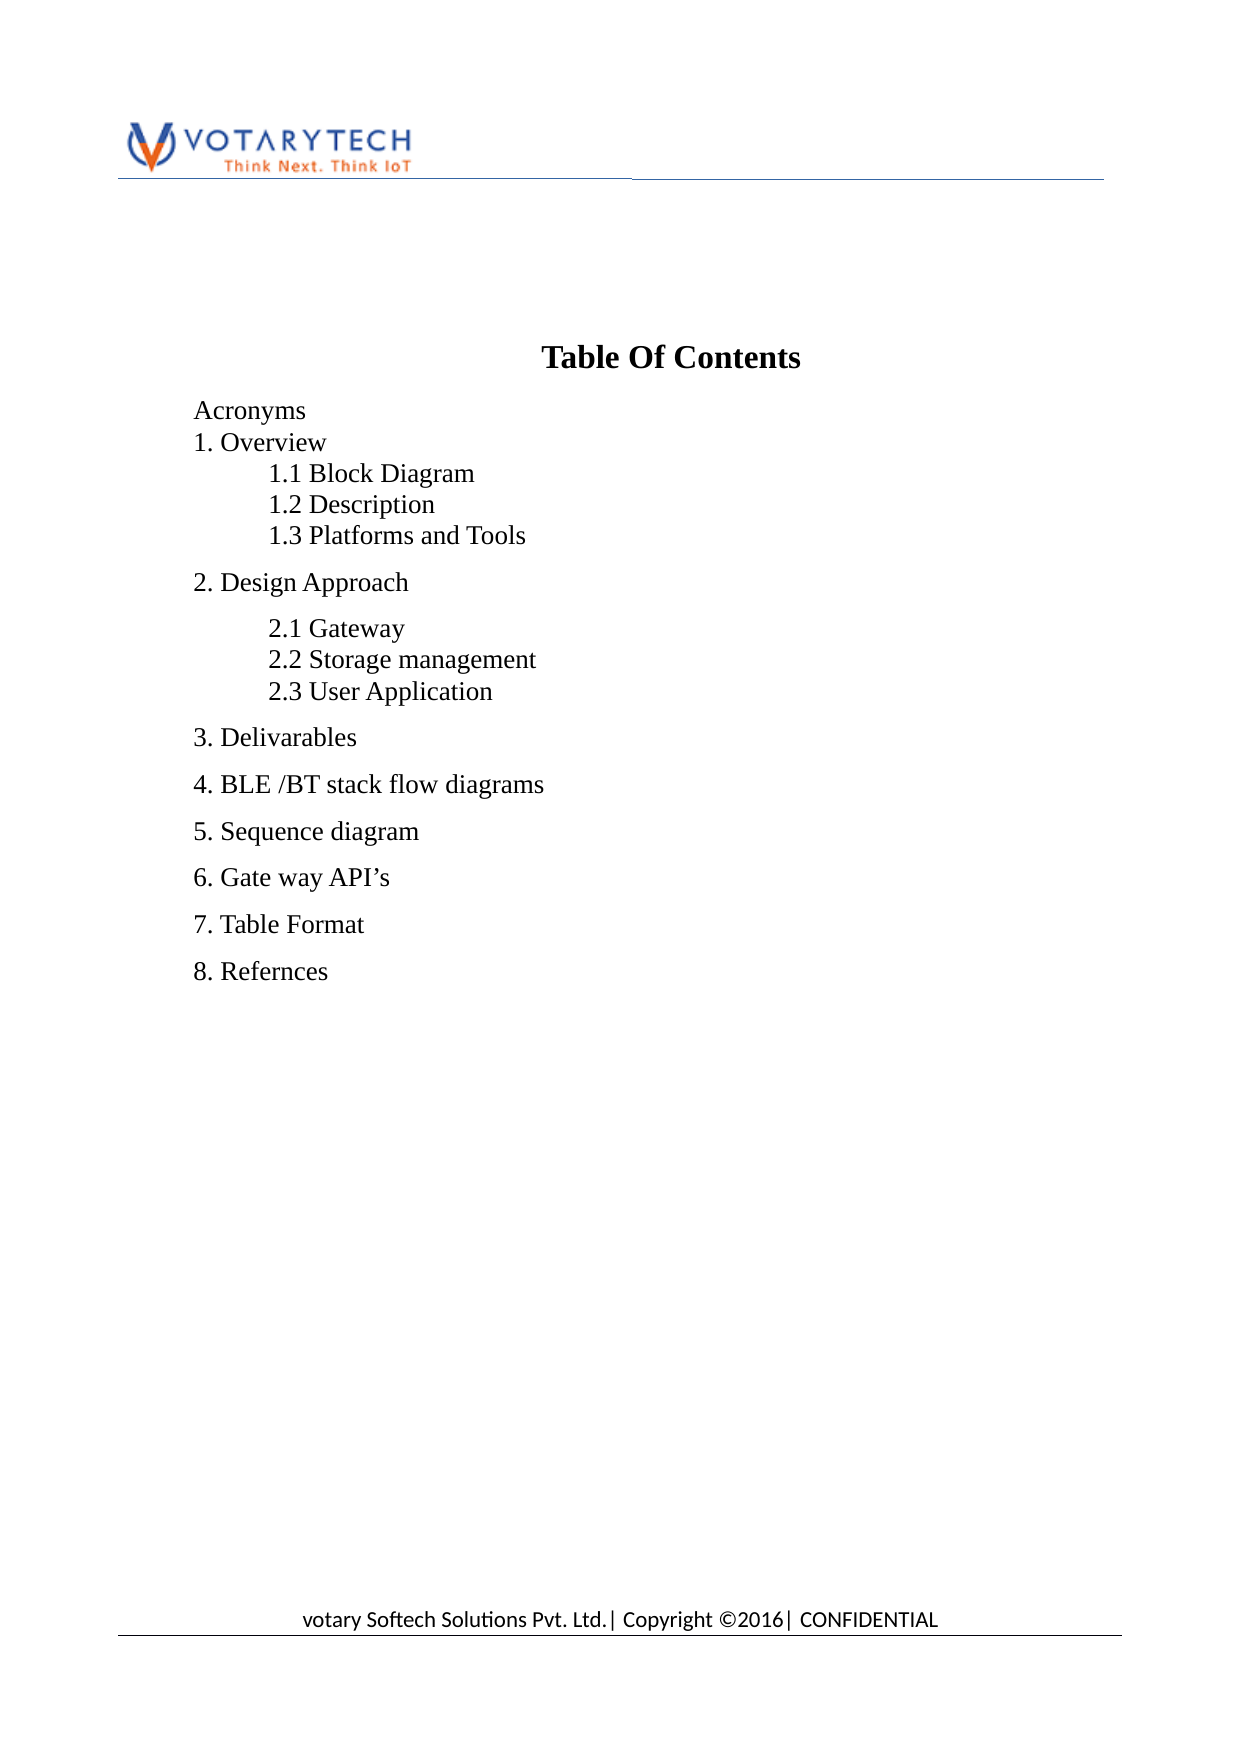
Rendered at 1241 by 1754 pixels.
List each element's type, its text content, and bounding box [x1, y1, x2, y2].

text 7. Table Format [118, 908, 1122, 939]
text 1. Overview [118, 426, 1122, 457]
text 1.1 Block Diagram [118, 457, 1122, 488]
text 2.2 Storage management [118, 643, 1122, 675]
text 8. Refernces [118, 955, 1122, 986]
text 1.3 Platforms and Tools [118, 519, 1122, 550]
text 2. Design Approach [118, 566, 1122, 597]
text 4. BLE /BT stack flow diagrams [118, 768, 1122, 799]
text 2.1 Gateway [118, 612, 1122, 643]
text 3. Delivarables [118, 721, 1122, 752]
text 2.3 User Application [118, 675, 1122, 706]
text 5. Sequence diagram [118, 815, 1122, 846]
picture [118, 118, 419, 178]
text 1.2 Description [118, 488, 1122, 519]
text Table Of Contents [118, 337, 1122, 375]
text 6. Gate way API’s [118, 861, 1122, 892]
text Acronyms [118, 394, 1122, 426]
